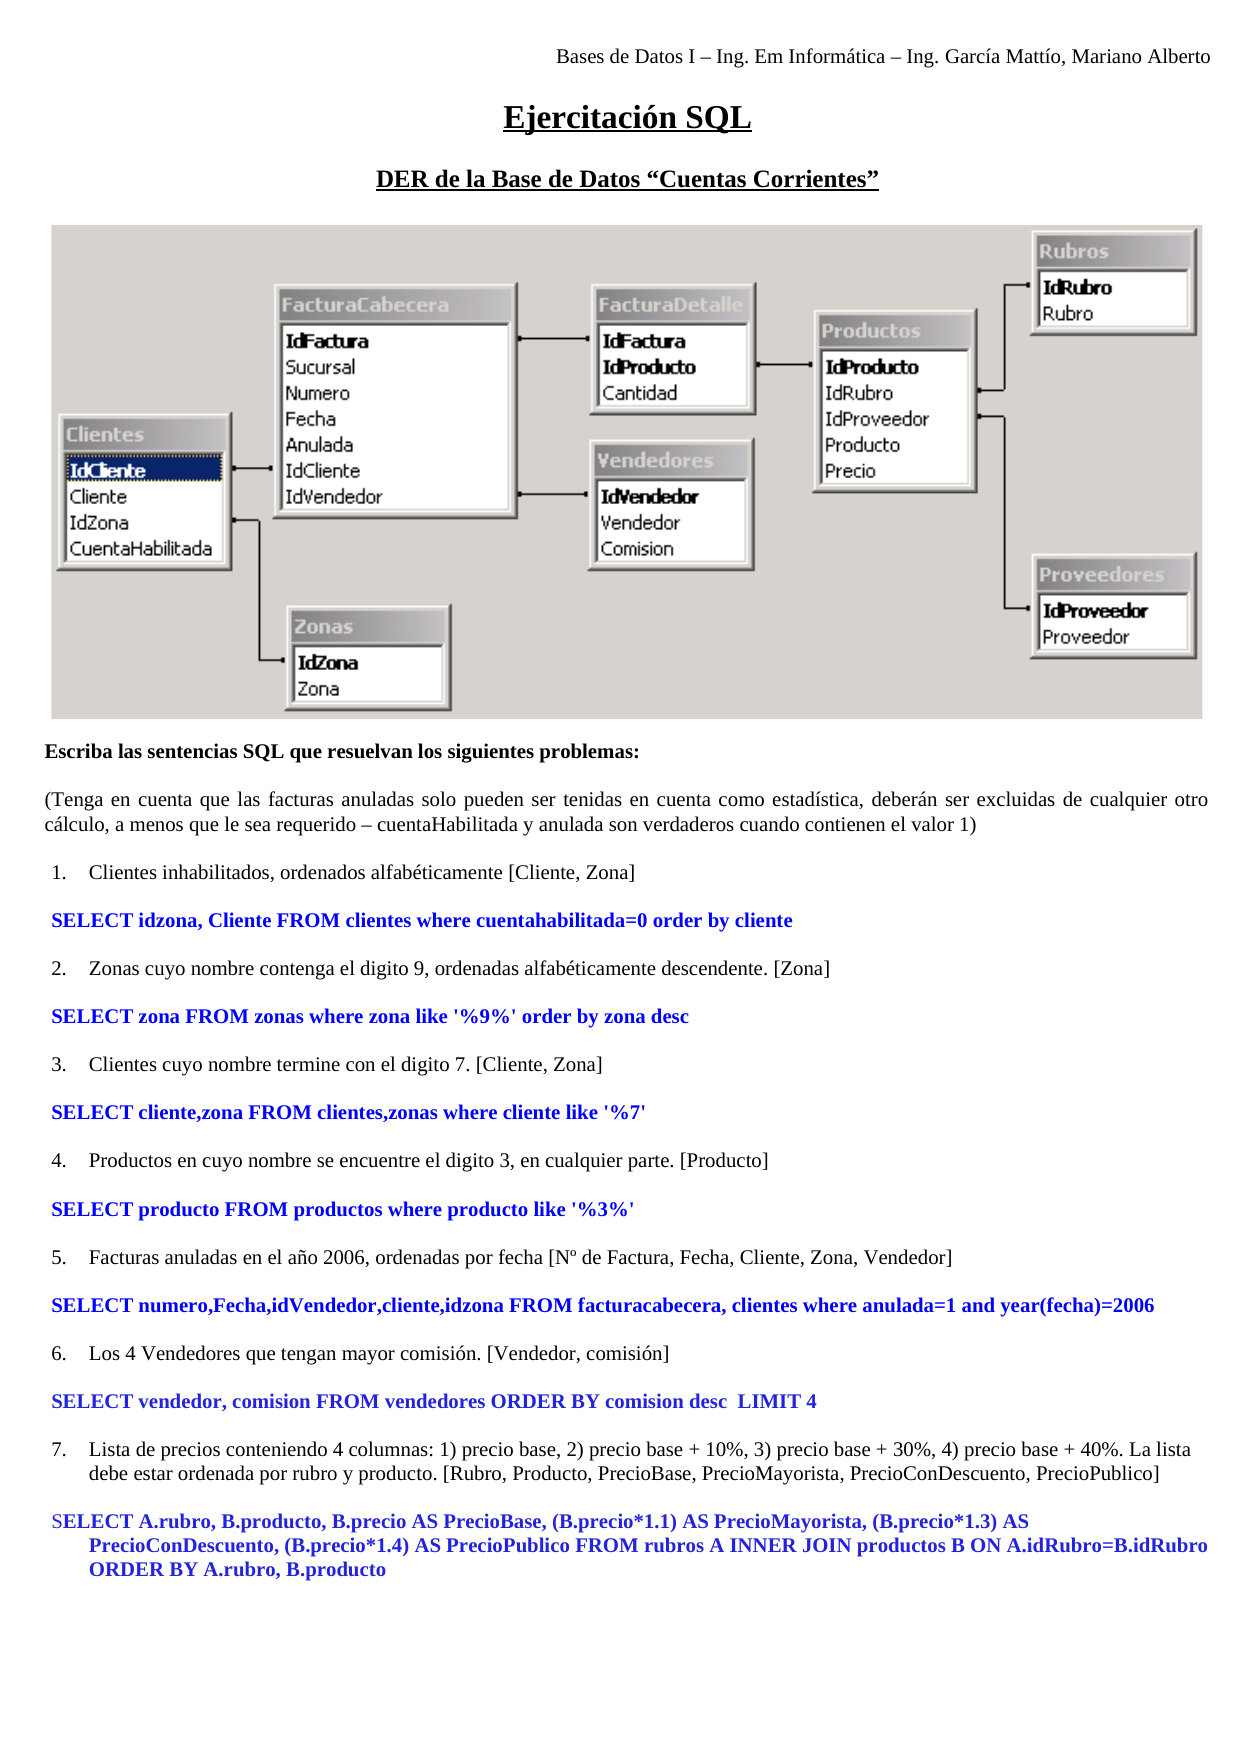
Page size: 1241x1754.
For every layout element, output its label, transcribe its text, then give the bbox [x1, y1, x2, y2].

list Clientes inhabilitados, ordenados alfabéticamente [Cliente, Zona] [51, 859, 1211, 884]
text SELECT A.rubro, B.producto, B.precio AS PrecioBase, (B.precio*1.1) AS PrecioMayorista, (B.precio*1.3) AS PrecioConDescuento, (B.precio*1.4) AS PrecioPublico FROM rubros A INNER JOIN productos B ON A.idRubro=B.idRubro ORDER BY A.rubro, B.producto [51, 1509, 1211, 1581]
text SELECT vendedor, comision FROM vendedores ORDER BY comision desc LIMIT 4 [51, 1389, 1211, 1413]
text SELECT numero,Fecha,idVendedor,cliente,idzona FROM facturacabecera, clientes where anulada=1 and year(fecha)=2006 [51, 1293, 1211, 1317]
text Escriba las sentencias SQL que resuelvan los siguientes problemas: [44, 739, 1211, 763]
subtitle DER de la Base de Datos “Cuentas Corrientes” [44, 164, 1211, 193]
list Facturas anuladas en el año 2006, ordenadas por fecha [Nº de Factura, Fecha, Cliente, Zona, Vendedor] [51, 1244, 1211, 1269]
list Zonas cuyo nombre contenga el digito 9, ordenadas alfabéticamente descendente. [Zona] [51, 956, 1211, 980]
text SELECT zona FROM zonas where zona like '%9%' order by zona desc [51, 1004, 1211, 1028]
text SELECT idzona, Cliente FROM clientes where cuentahabilitada=0 order by cliente [51, 908, 1211, 932]
text (Tenga en cuenta que las facturas anuladas solo pueden ser tenidas en cuenta como estadística, deberán ser excluidas de cualquier otro cálculo, a menos que le sea requerido – cuentaHabilitada y anulada son verdaderos cuando contienen el valor 1) [44, 787, 1211, 836]
list Clientes cuyo nombre termine con el digito 7. [Cliente, Zona] [51, 1052, 1211, 1076]
picture [51, 225, 1203, 719]
subtitle Ejercitación SQL [44, 97, 1211, 136]
list Productos en cuyo nombre se encuentre el digito 3, en cualquier parte. [Producto] [51, 1148, 1211, 1172]
list Los 4 Vendedores que tengan mayor comisión. [Vendedor, comisión] [51, 1341, 1211, 1365]
text SELECT producto FROM productos where producto like '%3%' [51, 1196, 1211, 1221]
text SELECT cliente,zona FROM clientes,zonas where cliente like '%7' [51, 1100, 1211, 1124]
list Lista de precios conteniendo 4 columnas: 1) precio base, 2) precio base + 10%, 3) precio base + 30%, 4) precio base + 40%. La lista debe estar ordenada por rubro y producto. [Rubro, Producto, PrecioBase, PrecioMayorista, PrecioConDescuento, PrecioPublico] [51, 1437, 1211, 1485]
